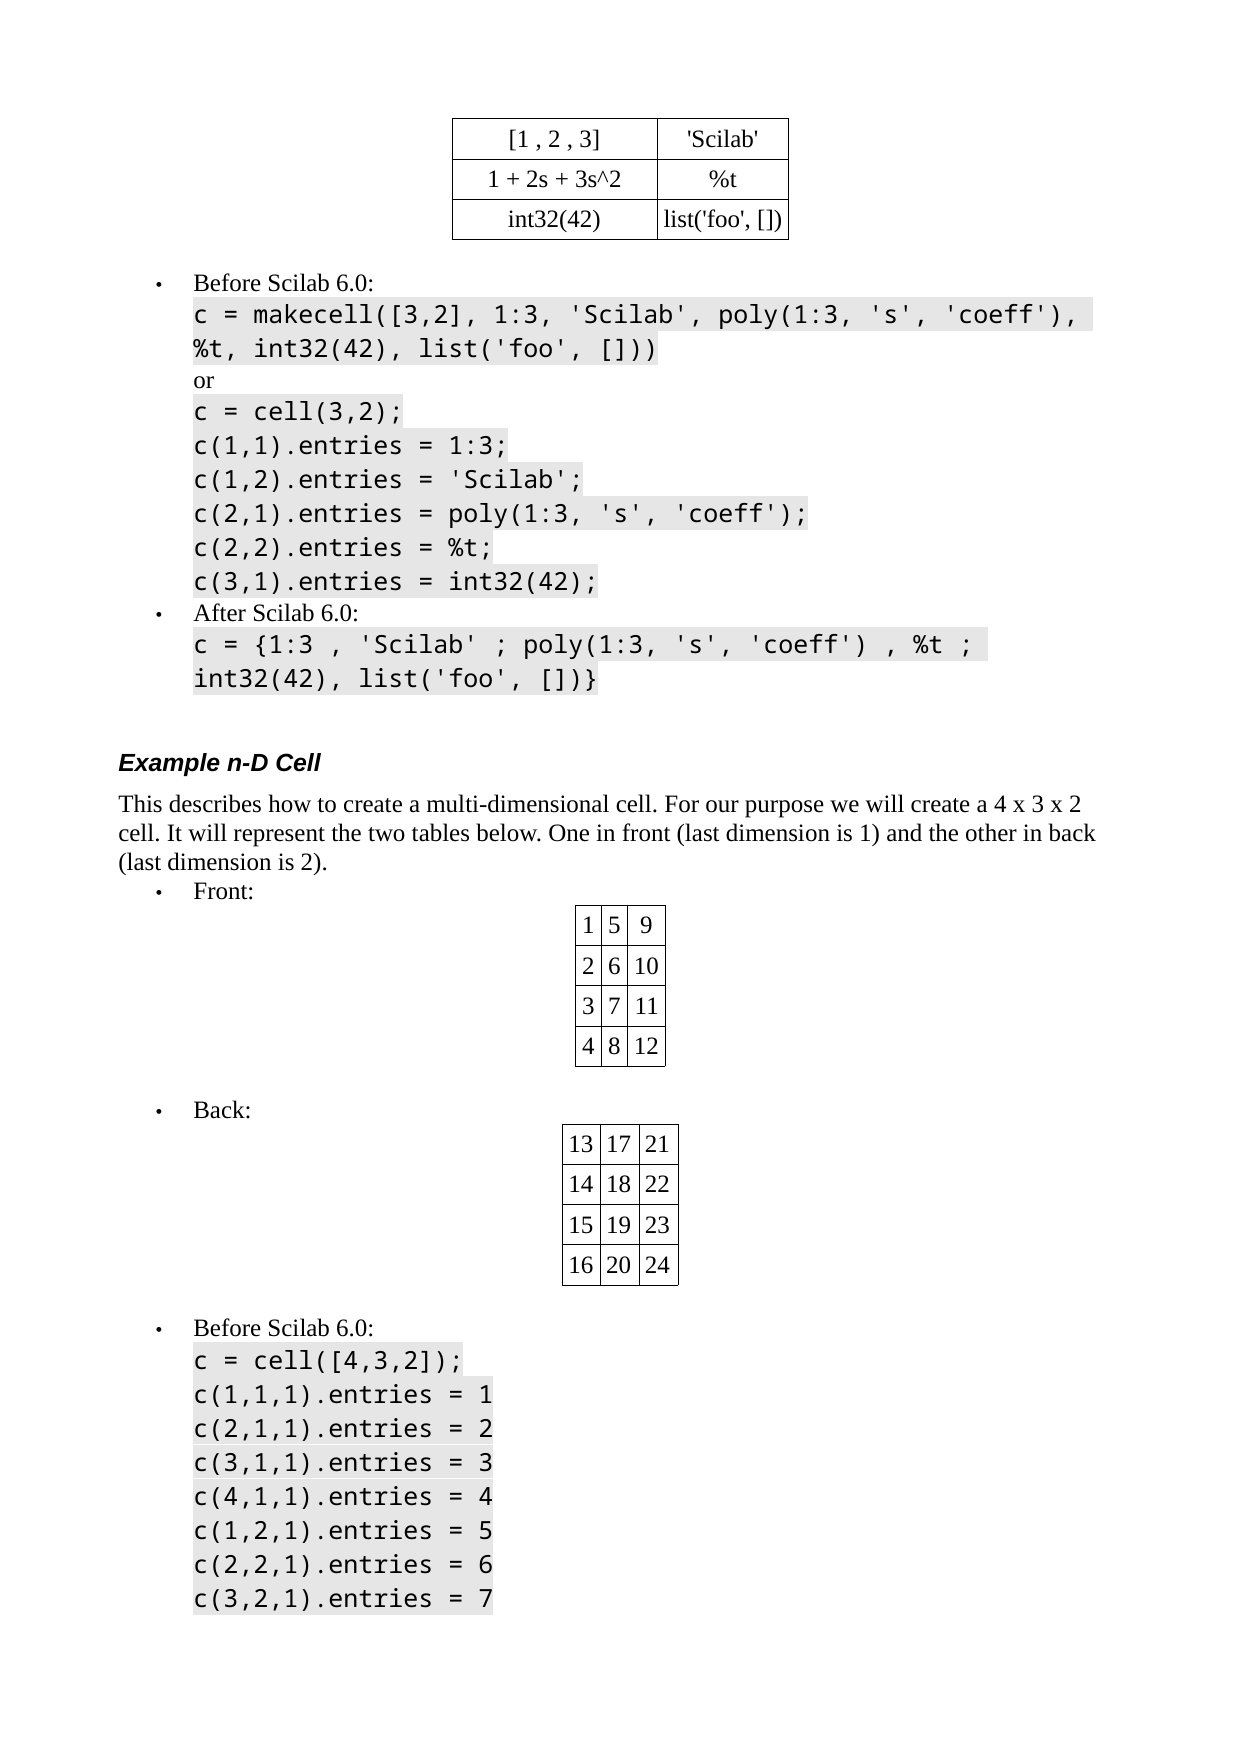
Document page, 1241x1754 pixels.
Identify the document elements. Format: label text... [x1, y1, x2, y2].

table_cell 18 [601, 1165, 639, 1204]
table_header 5 [602, 906, 627, 945]
table_cell 4 [576, 1027, 601, 1066]
list Before Scilab 6.0: c = cell([4,3,2]); c(1,1,1).entries = 1 c(2,1,1).entries = 2 c(3,1,1).entries = 3 c(4,1,1).entries = 4 c(1,2,1).entries = 5 c(2,2,1).entries = 6 c(3,2,1).entries = 7 [156, 1313, 1122, 1615]
table_header 1 [576, 906, 601, 945]
table_cell 14 [563, 1165, 600, 1204]
table_cell 2 [576, 946, 601, 985]
table_header 9 [628, 906, 665, 945]
table_cell 1 + 2s + 3s^2 [453, 160, 657, 199]
list Front: [156, 876, 1122, 904]
table_cell 24 [640, 1245, 678, 1285]
table_cell 22 [640, 1165, 678, 1204]
table_cell list('foo', []) [658, 200, 788, 239]
table_cell 12 [628, 1027, 665, 1066]
table_cell 19 [601, 1205, 639, 1244]
table_header 21 [640, 1125, 678, 1164]
table_cell 11 [628, 986, 665, 1026]
table_cell 6 [602, 946, 627, 985]
table_header 17 [601, 1125, 639, 1164]
table_cell 3 [576, 986, 601, 1026]
table_cell 8 [602, 1027, 627, 1066]
list After Scilab 6.0: c = {1:3 , 'Scilab' ; poly(1:3, 's', 'coeff') , %t ; int32(42), list('foo', [])} [156, 598, 1122, 695]
table_header [1 , 2 , 3] [453, 119, 657, 158]
table_cell %t [658, 160, 788, 199]
table_header 'Scilab' [658, 119, 788, 158]
table_cell 23 [640, 1205, 678, 1244]
list Back: [156, 1095, 1122, 1123]
table_cell int32(42) [453, 200, 657, 239]
table_cell 20 [601, 1245, 639, 1285]
table_cell 7 [602, 986, 627, 1026]
table_cell 16 [563, 1245, 600, 1285]
table_cell 15 [563, 1205, 600, 1244]
text This describes how to create a multi-dimensional cell. For our purpose we will create a 4 x 3 x 2 cell. It will represent the two tables below. One in front (last dimension is 1) and the other in back (last dimension is 2). [118, 789, 1122, 876]
table_cell 10 [628, 946, 665, 985]
list Before Scilab 6.0: c = makecell([3,2], 1:3, 'Scilab', poly(1:3, 's', 'coeff'), %t, int32(42), list('foo', [])) or c = cell(3,2); c(1,1).entries = 1:3; c(1,2).entries = 'Scilab'; c(2,1).entries = poly(1:3, 's', 'coeff'); c(2,2).entries = %t; c(3,1).entries = int32(42); [156, 268, 1122, 598]
subtitle Example n-D Cell [118, 748, 1122, 777]
table_header 13 [563, 1125, 600, 1164]
